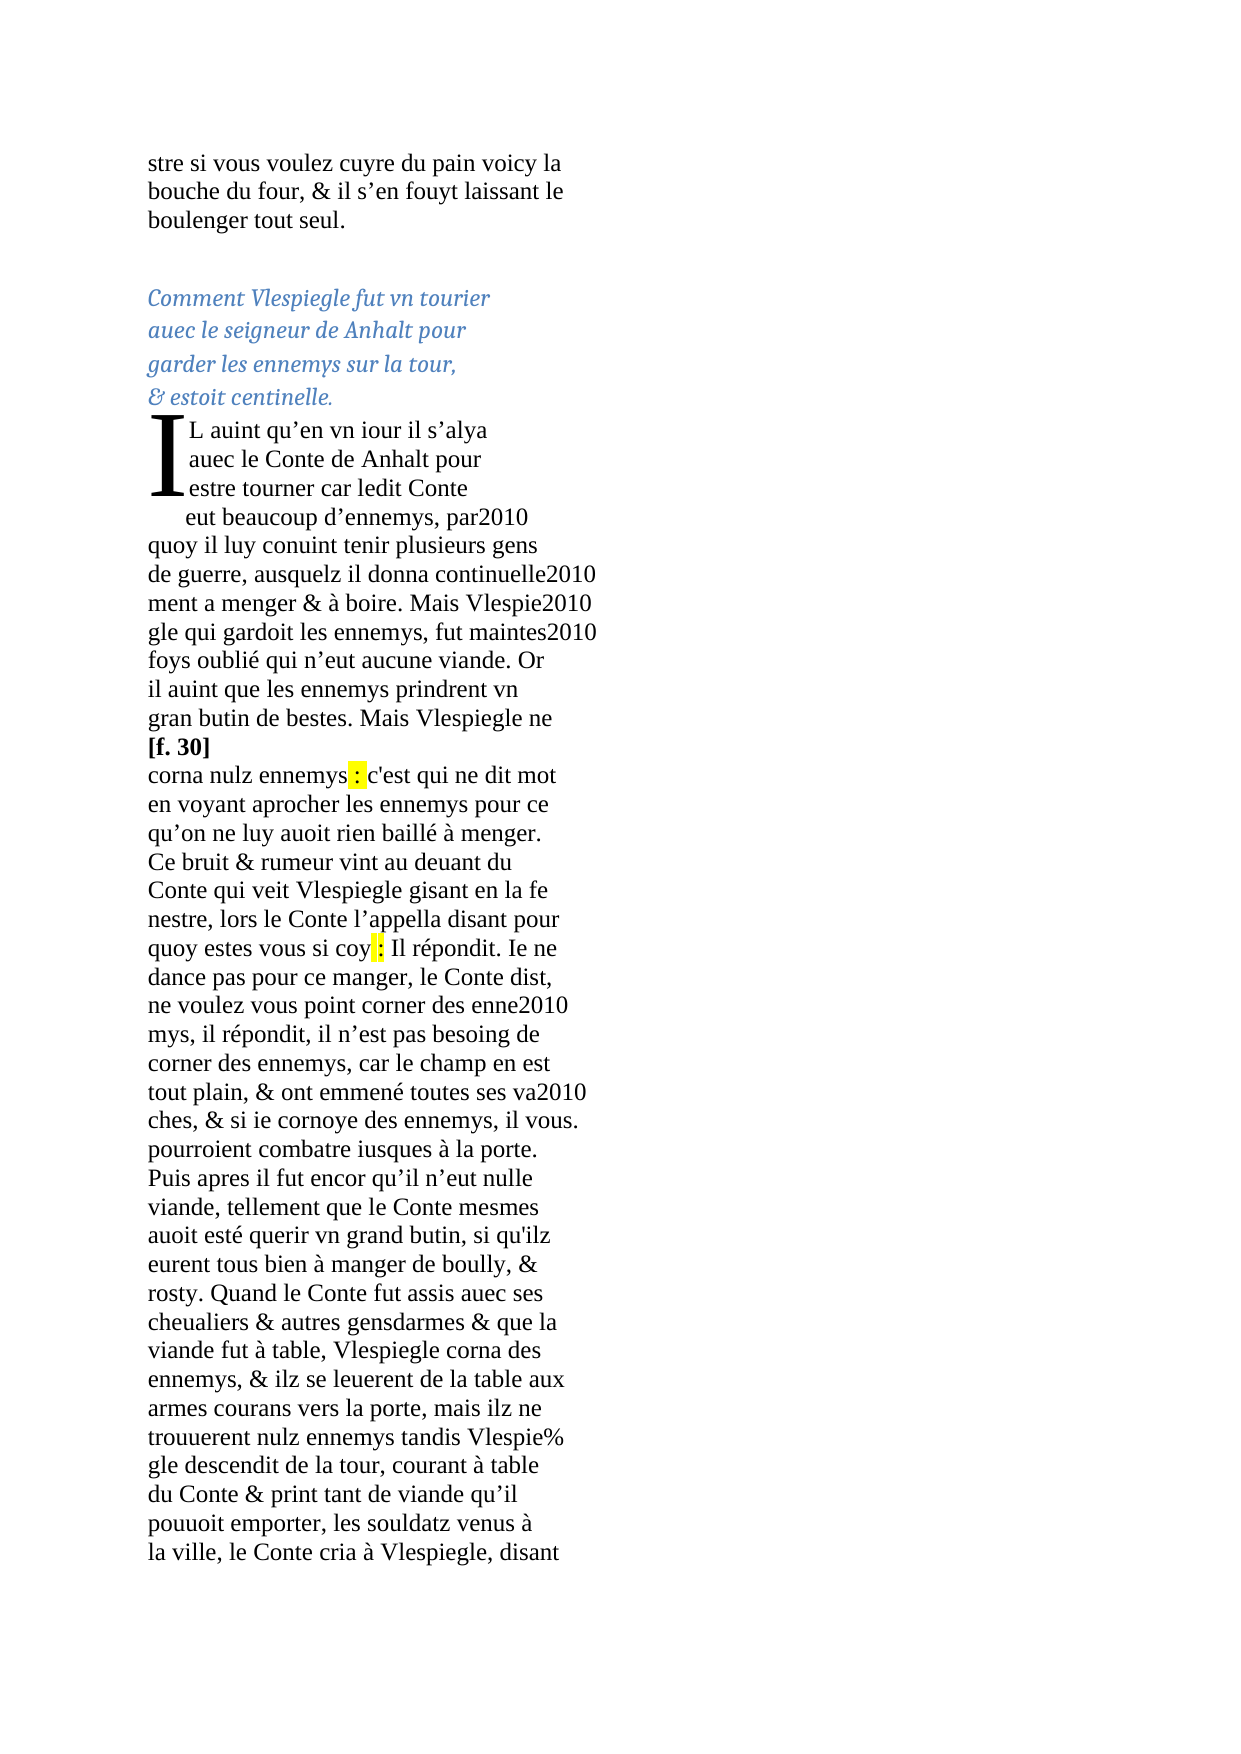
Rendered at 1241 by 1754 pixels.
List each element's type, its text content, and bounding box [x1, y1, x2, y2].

subtitle Comment Vlespiegle fut vn tourier auec le seigneur de Anhalt pour garder les ennemys sur la tour, & estoit centinelle. [148, 283, 1093, 411]
text stre si vous voulez cuyre du pain voicy la bouche du four, & il s’en fouyt laissant le boulenger tout seul. [148, 148, 1093, 263]
text corna nulz ennemys : c'est qui ne dit mot en voyant aprocher les ennemys pour ce qu’on ne luy auoit rien baillé à menger. Ce bruit & rumeur vint au deuant du Conte qui veit Vlespiegle gisant en la fe nestre, lors le Conte l’appella disant pour quoy estes vous si coy : Il répondit. Ie ne dance pas pour ce manger, le Conte dist, ne voulez vous point corner des enne2010 mys, il répondit, il n’est pas besoing de corner des ennemys, car le champ en est tout plain, & ont emmené toutes ses va2010 ches, & si ie cornoye des ennemys, il vous. pourroient combatre iusques à la porte. Puis apres il fut encor qu’il n’eut nulle viande, tellement que le Conte mesmes auoit esté querir vn grand butin, si qu'ilz eurent tous bien à manger de boully, & rosty. Quand le Conte fut assis auec ses cheualiers & autres gensdarmes & que la viande fut à table, Vlespiegle corna des ennemys, & ilz se leuerent de la table aux armes courans vers la porte, mais ilz ne trouuerent nulz ennemys tandis Vlespie% gle descendit de la tour, courant à table du Conte & print tant de viande qu’il pouuoit emporter, les souldatz venus à la ville, le Conte cria à Vlespiegle, disant [148, 761, 1093, 1566]
text IL auint qu’en vn iour il s’alya auec le Conte de Anhalt pour estre tourner car ledit Conte eut beaucoup d’ennemys, par2010 quoy il luy conuint tenir plusieurs gens de guerre, ausquelz il donna continuelle2010 ment a menger & à boire. Mais Vlespie2010 gle qui gardoit les ennemys, fut maintes2010 foys oublié qui n’eut aucune viande. Or il auint que les ennemys prindrent vn gran butin de bestes. Mais Vlespiegle ne [f. 30] [148, 416, 1093, 761]
